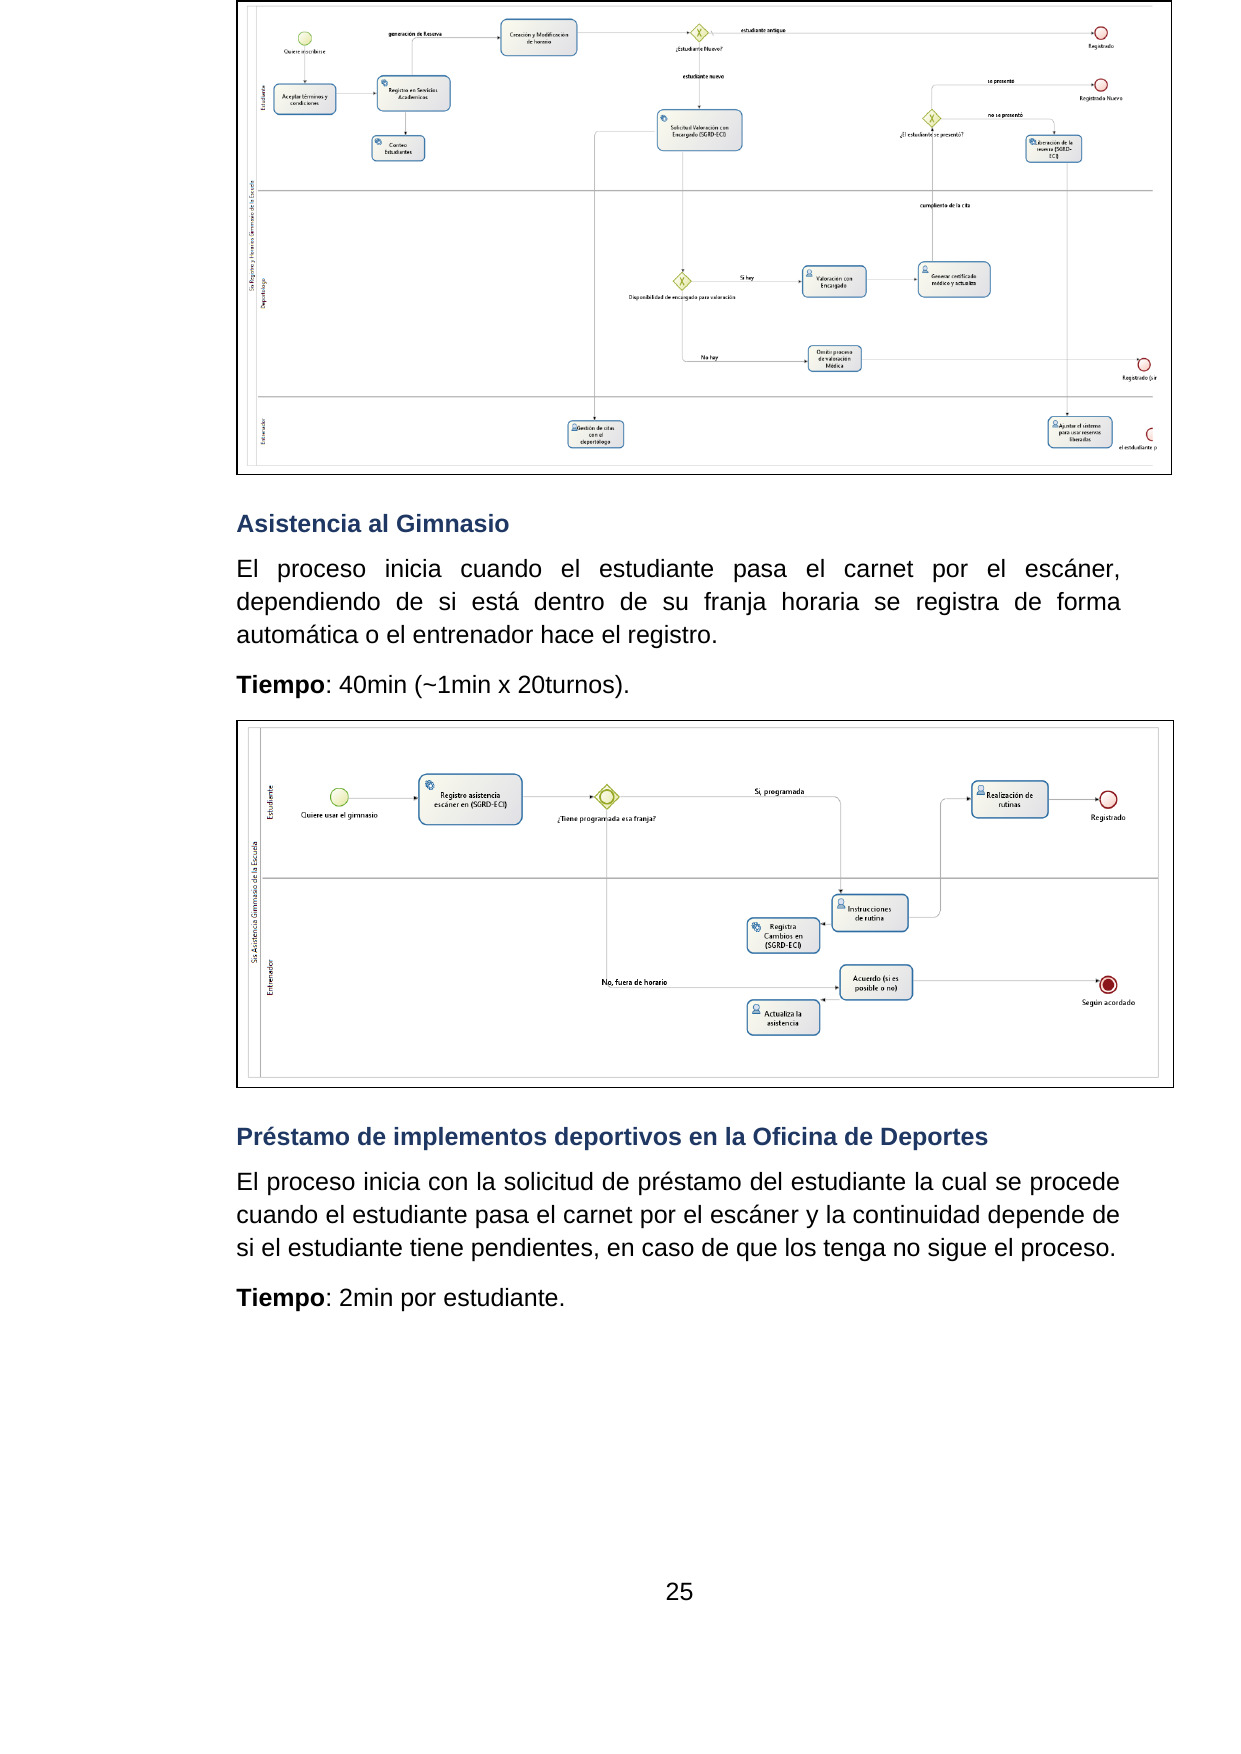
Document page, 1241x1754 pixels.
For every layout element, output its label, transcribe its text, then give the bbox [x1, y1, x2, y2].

text El proceso inicia cuando el estudiante pasa el carnet por el escáner, dependiendo de si está dentro de su franja horaria se registra de forma automática o el entrenador hace el registro. [236, 554, 1122, 649]
subtitle Asistencia al Gimnasio [236, 509, 1122, 537]
text El proceso inicia con la solicitud de préstamo del estudiante la cual se procede cuando el estudiante pasa el carnet por el escáner y la continuidad depende de si el estudiante tiene pendientes, en caso de que los tenga no sigue el proceso. [236, 1167, 1122, 1262]
text Tiempo: 2min por estudiante. [236, 1283, 1122, 1312]
text Tiempo: 40min (~1min x 20turnos). [236, 670, 1122, 699]
subtitle Préstamo de implementos deportivos en la Oficina de Deportes [236, 1122, 1122, 1151]
